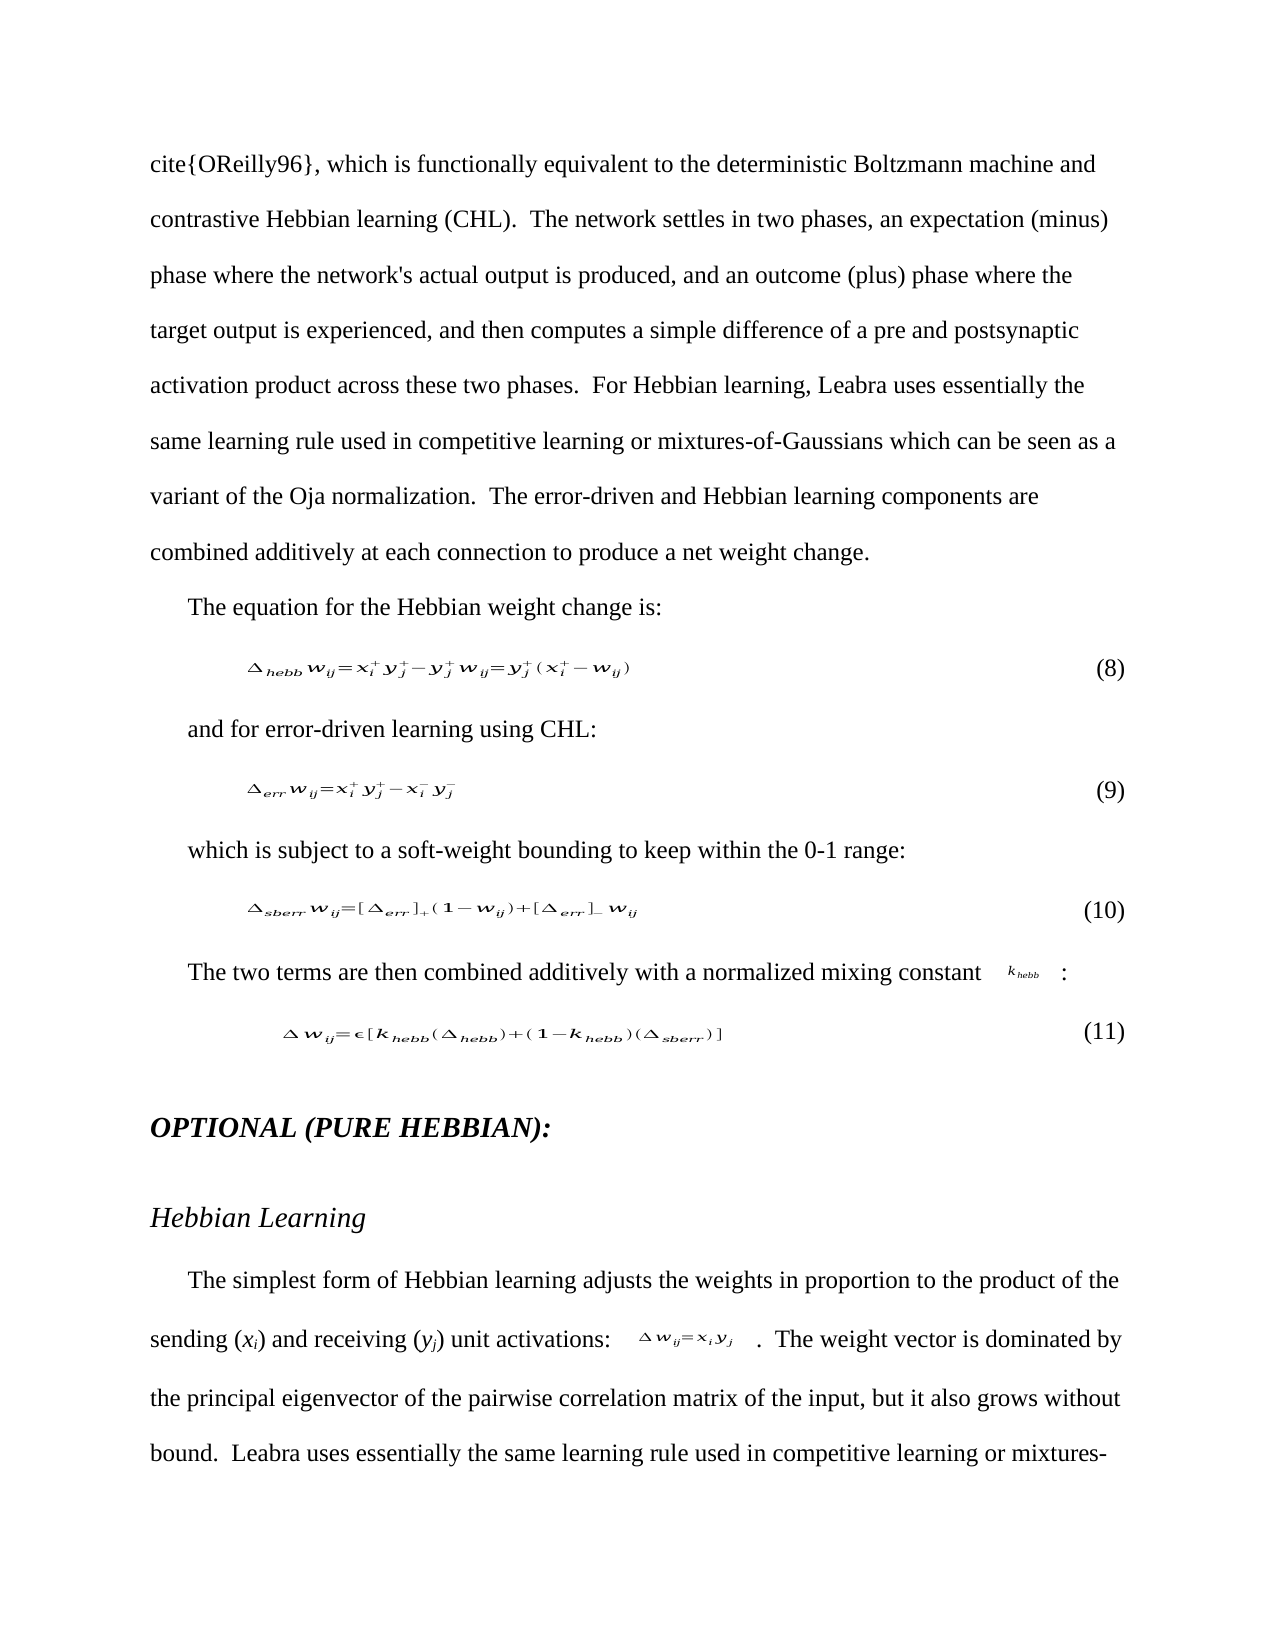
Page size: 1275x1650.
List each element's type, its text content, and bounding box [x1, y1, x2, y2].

text cite{OReilly96}, which is functionally equivalent to the deterministic Boltzmann machine and contrastive Hebbian learning (CHL). The network settles in two phases, an expectation (minus) phase where the network's actual output is produced, and an outcome (plus) phase where the target output is experienced, and then computes a simple difference of a pre and postsynaptic activation product across these two phases. For Hebbian learning, Leabra uses essentially the same learning rule used in competitive learning or mixtures-of-Gaussians which can be seen as a variant of the Oja normalization. The error-driven and Hebbian learning components are combined additively at each connection to produce a net weight change. [150, 150, 1125, 566]
text (11) [225, 1017, 1125, 1054]
text (9) [225, 770, 1125, 809]
text The simplest form of Hebbian learning adjusts the weights in proportion to the product of the sending (xi) and receiving (yj) unit activations: . The weight vector is dominated by the principal eigenvector of the pairwise correlation matrix of the input, but it also grows without bound. Leabra uses essentially the same learning rule used in competitive learning or mixtures- [150, 1266, 1125, 1467]
text which is subject to a soft-weight bounding to keep within the 0-1 range: [150, 837, 1125, 864]
text (10) [225, 892, 1125, 927]
subtitle Hebbian Learning [150, 1201, 1125, 1234]
text The two terms are then combined additively with a normalized mixing constant : [150, 955, 1125, 990]
text The equation for the Hebbian weight change is: [150, 593, 1125, 621]
subtitle OPTIONAL (PURE HEBBIAN): [150, 1112, 1125, 1144]
text and for error-driven learning using CHL: [150, 715, 1125, 743]
text (8) [225, 649, 1125, 687]
